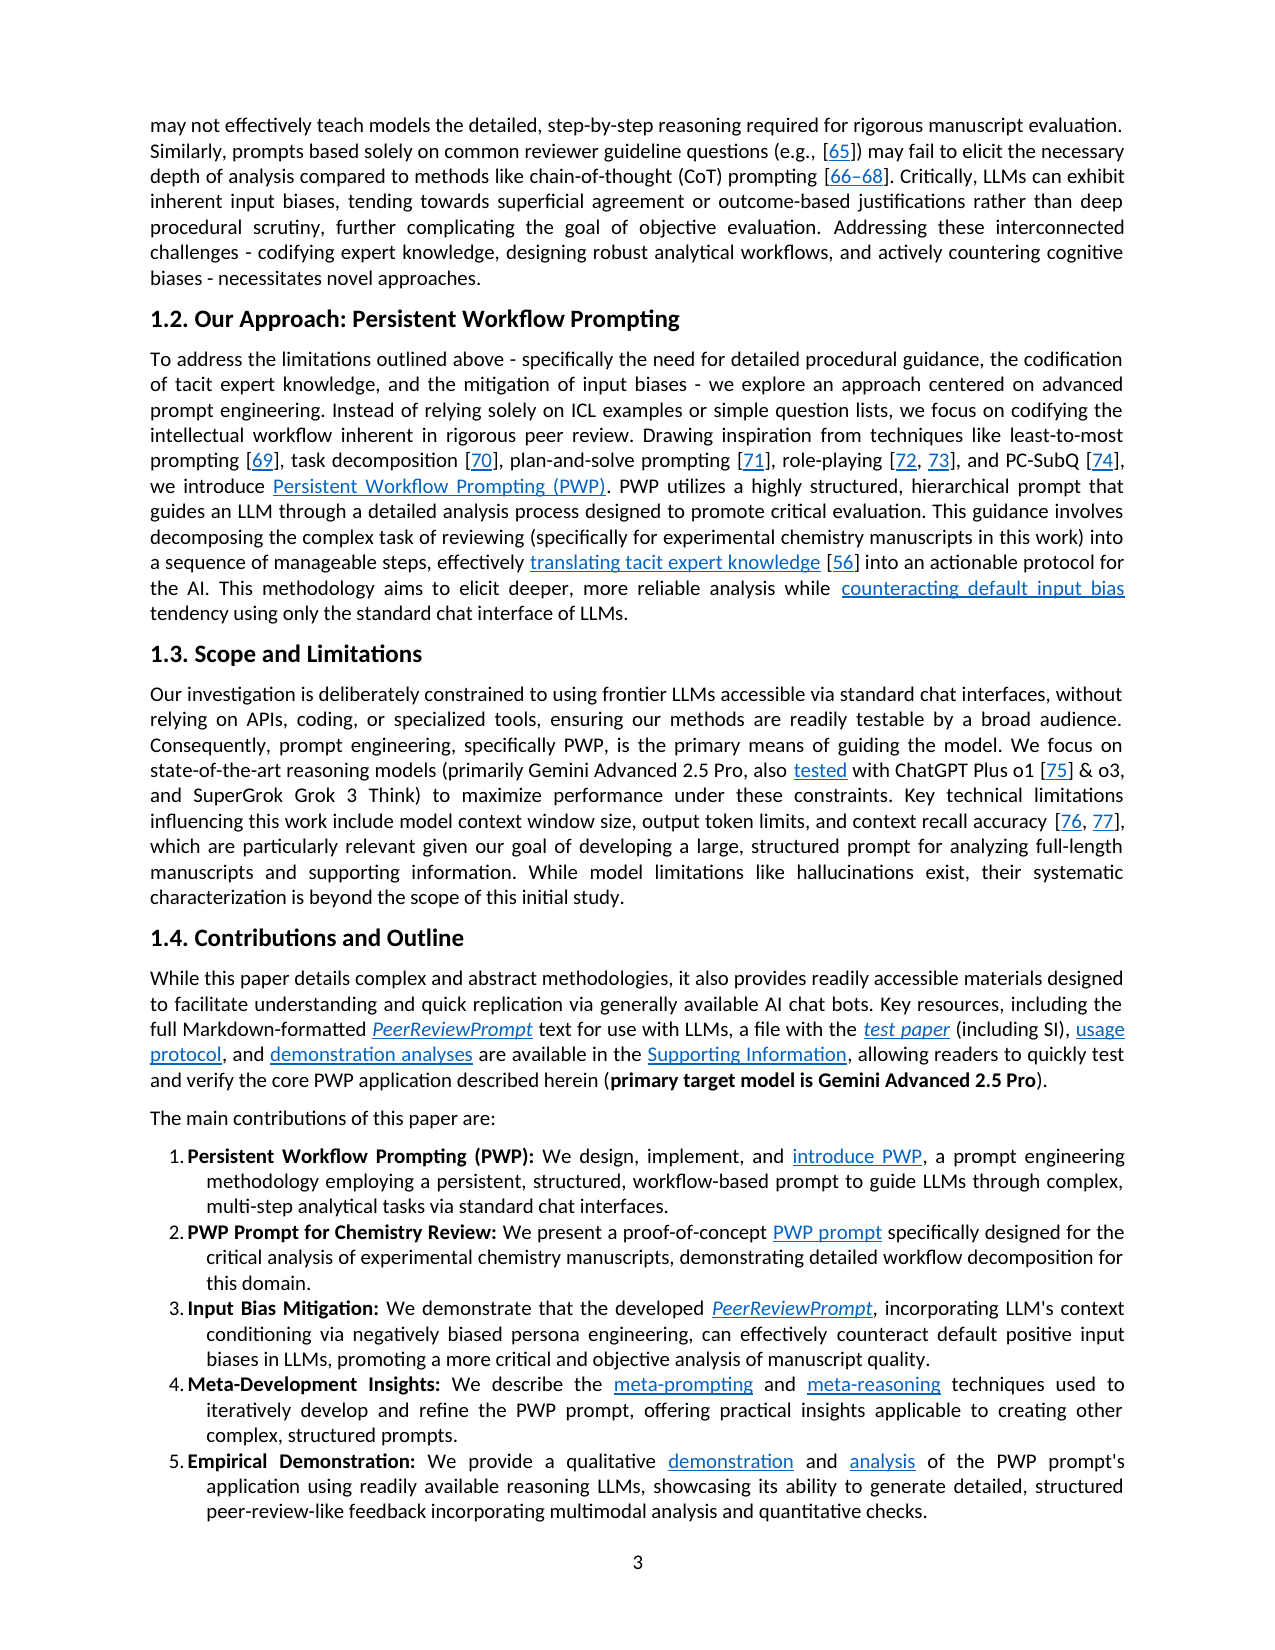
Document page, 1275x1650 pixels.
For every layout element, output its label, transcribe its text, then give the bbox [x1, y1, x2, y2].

subtitle Contributions and Outline [150, 922, 1125, 953]
list Persistent Workflow Prompting (PWP): We design, implement, and introduce PWP, a prompt engineering methodology employing a persistent, structured, workflow-based prompt to guide LLMs through complex, multi-step analytical tasks via standard chat interfaces. [169, 1143, 1125, 1219]
text Our investigation is deliberately constrained to using frontier LLMs accessible via standard chat interfaces, without relying on APIs, coding, or specialized tools, ensuring our methods are readily testable by a broad audience. Consequently, prompt engineering, specifically PWP, is the primary means of guiding the model. We focus on state-of-the-art reasoning models (primarily Gemini Advanced 2.5 Pro, also tested with ChatGPT Plus o1 [75] & o3, and SuperGrok Grok 3 Think) to maximize performance under these constraints. Key technical limitations influencing this work include model context window size, output token limits, and context recall accuracy [76, 77], which are particularly relevant given our goal of developing a large, structured prompt for analyzing full-length manuscripts and supporting information. While model limitations like hallucinations exist, their systematic characterization is beyond the scope of this initial study. [150, 681, 1125, 910]
text To address the limitations outlined above - specifically the need for detailed procedural guidance, the codification of tacit expert knowledge, and the mitigation of input biases - we explore an approach centered on advanced prompt engineering. Instead of relying solely on ICL examples or simple question lists, we focus on codifying the intellectual workflow inherent in rigorous peer review. Drawing inspiration from techniques like least-to-most prompting [69], task decomposition [70], plan-and-solve prompting [71], role-playing [72, 73], and PC-SubQ [74], we introduce Persistent Workflow Prompting (PWP) . PWP utilizes a highly structured, hierarchical prompt that guides an LLM through a detailed analysis process designed to promote critical evaluation. This guidance involves decomposing the complex task of reviewing (specifically for experimental chemistry manuscripts in this work) into a sequence of manageable steps, effectively translating tacit expert knowledge [56] into an actionable protocol for the AI. This methodology aims to elicit deeper, more reliable analysis while counteracting default input bias tendency using only the standard chat interface of LLMs. [150, 346, 1125, 626]
text While this paper details complex and abstract methodologies, it also provides readily accessible materials designed to facilitate understanding and quick replication via generally available AI chat bots. Key resources, including the full Markdown-formatted PeerReviewPrompt text for use with LLMs, a file with the test paper (including SI), usage protocol, and demonstration analyses are available in the Supporting Information, allowing readers to quickly test and verify the core PWP application described herein (primary target model is Gemini Advanced 2.5 Pro). [150, 965, 1125, 1092]
list Empirical Demonstration: We provide a qualitative demonstration and analysis of the PWP prompt's application using readily available reasoning LLMs, showcasing its ability to generate detailed, structured peer-review-like feedback incorporating multimodal analysis and quantitative checks. [169, 1448, 1125, 1524]
text may not effectively teach models the detailed, step-by-step reasoning required for rigorous manuscript evaluation. Similarly, prompts based solely on common reviewer guideline questions (e.g., [65]) may fail to elicit the necessary depth of analysis compared to methods like chain-of-thought (CoT) prompting [66–68]. Critically, LLMs can exhibit inherent input biases, tending towards superficial agreement or outcome-based justifications rather than deep procedural scrutiny, further complicating the goal of objective evaluation. Addressing these interconnected challenges - codifying expert knowledge, designing robust analytical workflows, and actively countering cognitive biases - necessitates novel approaches. [150, 112, 1125, 290]
text The main contributions of this paper are: [150, 1105, 1125, 1130]
list Input Bias Mitigation: We demonstrate that the developed PeerReviewPrompt, incorporating LLM's context conditioning via negatively biased persona engineering, can effectively counteract default positive input biases in LLMs, promoting a more critical and objective analysis of manuscript quality. [169, 1295, 1125, 1372]
list Meta-Development Insights: We describe the meta-prompting and meta-reasoning techniques used to iteratively develop and refine the PWP prompt, offering practical insights applicable to creating other complex, structured prompts. [169, 1372, 1125, 1448]
list PWP Prompt for Chemistry Review: We present a proof-of-concept PWP prompt specifically designed for the critical analysis of experimental chemistry manuscripts, demonstrating detailed workflow decomposition for this domain. [169, 1219, 1125, 1295]
subtitle Scope and Limitations [150, 638, 1125, 668]
subtitle Our Approach: Persistent Workflow Prompting [150, 303, 1125, 333]
